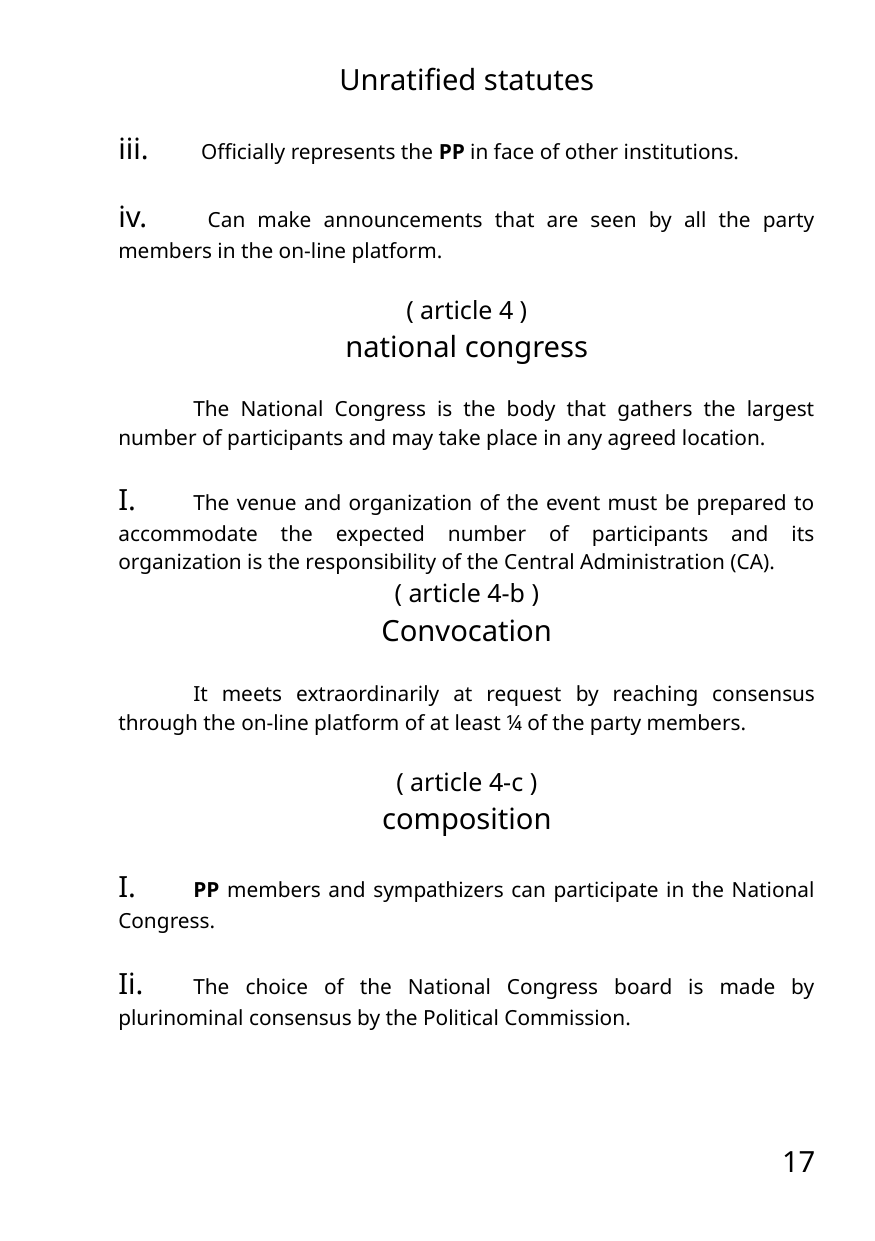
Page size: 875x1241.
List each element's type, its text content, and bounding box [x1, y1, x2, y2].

text I. The venue and organization of the event must be prepared to accommodate the expected number of participants and its organization is the responsibility of the Central Administration (CA). [118, 479, 815, 576]
text ( article 4-b ) [118, 576, 815, 610]
text iv. Can make announcements that are seen by all the party members in the on-line platform. [118, 196, 815, 264]
text It meets extraordinarily at request by reaching consensus through the on-line platform of at least ¼ of the party members. [118, 677, 815, 736]
text Ii. The choice of the National Congress board is made by plurinominal consensus by the Political Commission. [118, 963, 815, 1031]
text iii. Officially represents the PP in face of other institutions. [118, 128, 815, 168]
text ( article 4 ) [118, 292, 815, 327]
text The National Congress is the body that gathers the largest number of participants and may take place in any agreed location. [118, 394, 815, 451]
text ( article 4-c ) [118, 764, 815, 798]
text Convocation [118, 610, 815, 649]
text I. PP members and sympathizers can participate in the National Congress. [118, 867, 815, 935]
text national congress [118, 327, 815, 366]
text composition [118, 798, 815, 838]
